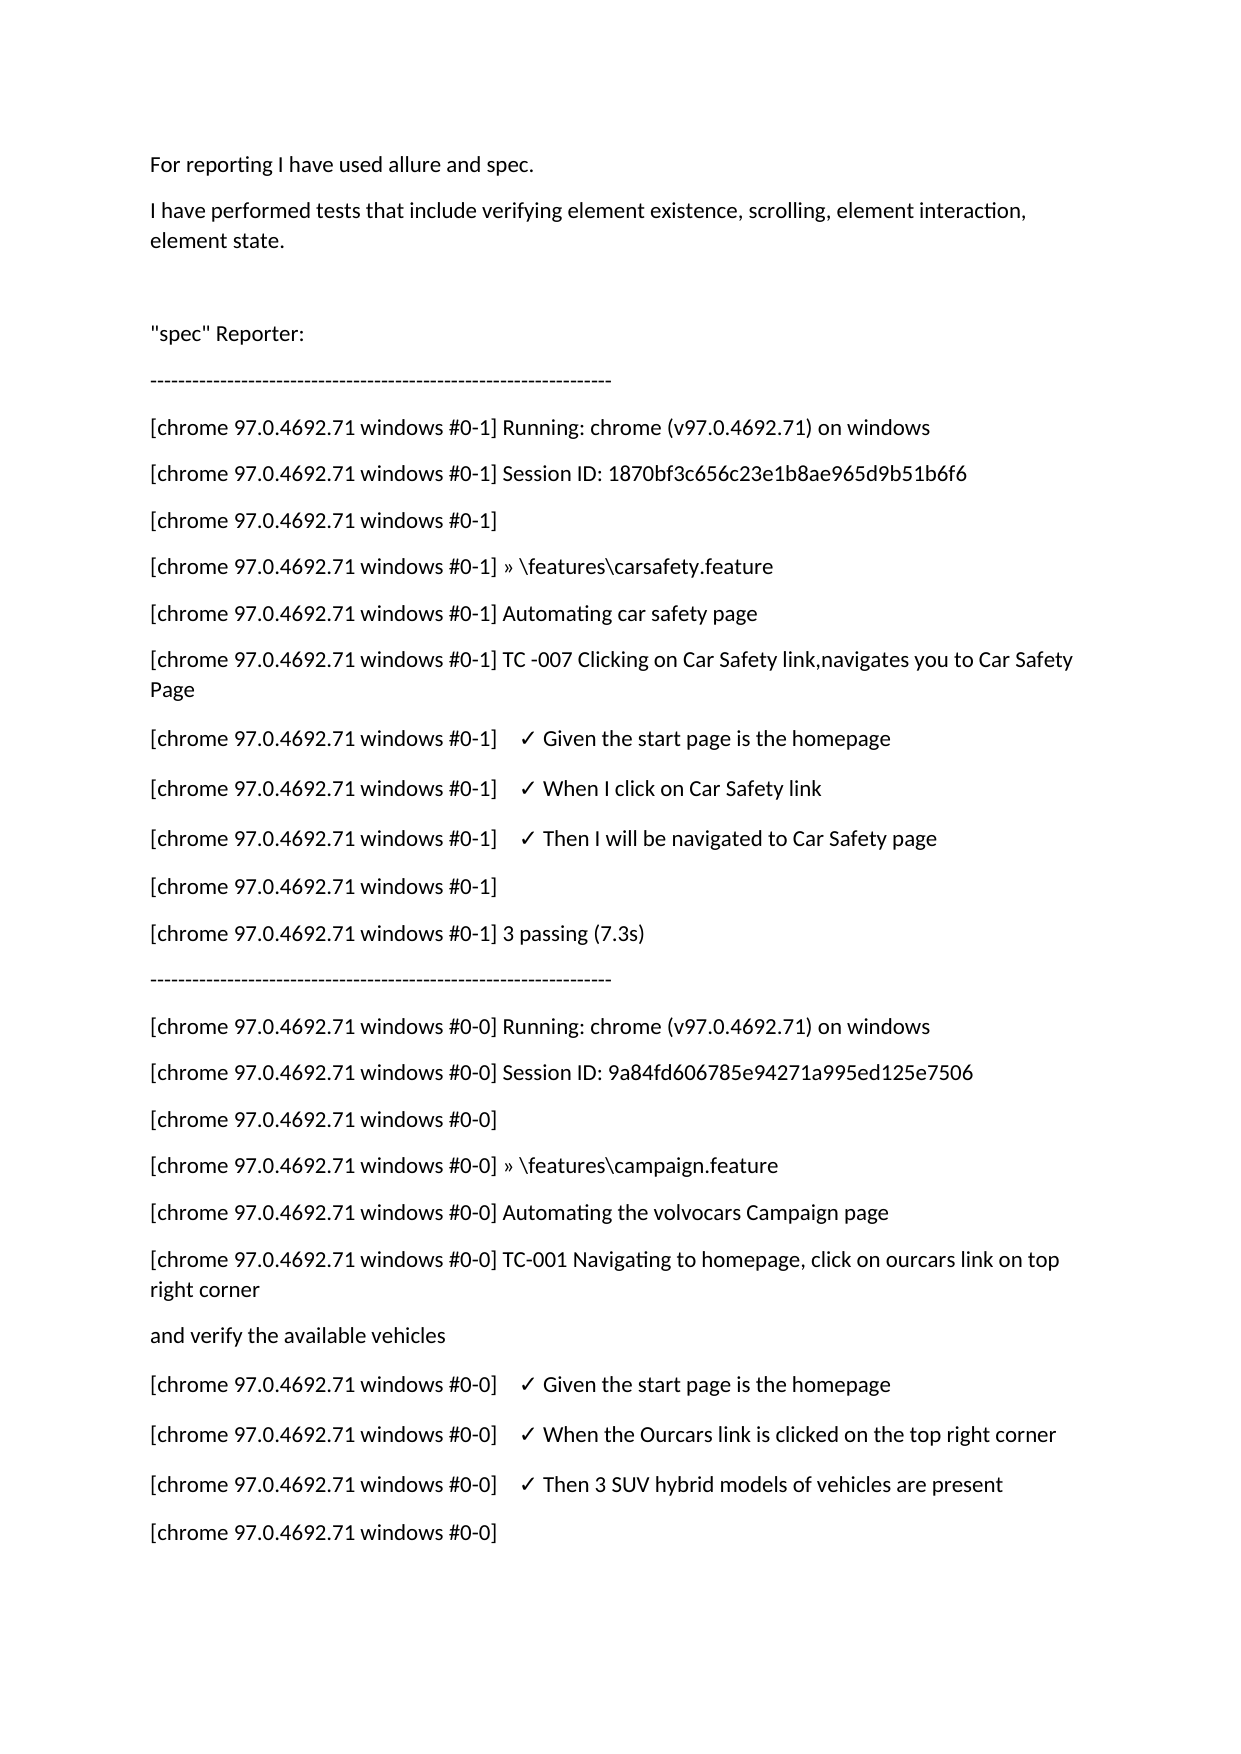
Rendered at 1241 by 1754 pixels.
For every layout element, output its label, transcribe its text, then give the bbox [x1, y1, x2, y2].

text [chrome 97.0.4692.71 windows #0-1] » \features\carsafety.feature [150, 552, 1090, 580]
text [chrome 97.0.4692.71 windows #0-0] [150, 1518, 1090, 1546]
text [chrome 97.0.4692.71 windows #0-1] ✓ Then I will be navigated to Car Safety page [150, 822, 1090, 853]
text [chrome 97.0.4692.71 windows #0-1] Running: chrome (v97.0.4692.71) on windows [150, 413, 1090, 441]
text [chrome 97.0.4692.71 windows #0-1] [150, 506, 1090, 534]
text [chrome 97.0.4692.71 windows #0-1] 3 passing (7.3s) [150, 919, 1090, 947]
text [chrome 97.0.4692.71 windows #0-0] TC-001 Navigating to homepage, click on ourcars link on top right corner [150, 1245, 1090, 1303]
text and verify the available vehicles [150, 1321, 1090, 1349]
text [chrome 97.0.4692.71 windows #0-1] ✓ When I click on Car Safety link [150, 772, 1090, 803]
text For reporting I have used allure and spec. [150, 150, 1090, 178]
text "spec" Reporter: [150, 319, 1090, 348]
text [chrome 97.0.4692.71 windows #0-0] [150, 1105, 1090, 1133]
text [chrome 97.0.4692.71 windows #0-1] Session ID: 1870bf3c656c23e1b8ae965d9b51b6f6 [150, 459, 1090, 487]
text I have performed tests that include verifying element existence, scrolling, element interaction, element state. [150, 197, 1090, 254]
text [chrome 97.0.4692.71 windows #0-1] Automating car safety page [150, 599, 1090, 627]
text [chrome 97.0.4692.71 windows #0-0] ✓ Given the start page is the homepage [150, 1368, 1090, 1399]
text [chrome 97.0.4692.71 windows #0-0] ✓ When the Ourcars link is clicked on the top right corner [150, 1418, 1090, 1449]
text [chrome 97.0.4692.71 windows #0-1] [150, 872, 1090, 900]
text [chrome 97.0.4692.71 windows #0-0] Automating the volvocars Campaign page [150, 1198, 1090, 1226]
text [chrome 97.0.4692.71 windows #0-0] Running: chrome (v97.0.4692.71) on windows [150, 1012, 1090, 1040]
text [chrome 97.0.4692.71 windows #0-0] » \features\campaign.feature [150, 1152, 1090, 1180]
text [chrome 97.0.4692.71 windows #0-1] ✓ Given the start page is the homepage [150, 722, 1090, 753]
text [chrome 97.0.4692.71 windows #0-0] ✓ Then 3 SUV hybrid models of vehicles are present [150, 1468, 1090, 1499]
text ------------------------------------------------------------------ [150, 965, 1090, 993]
text [chrome 97.0.4692.71 windows #0-0] Session ID: 9a84fd606785e94271a995ed125e7506 [150, 1058, 1090, 1087]
text [chrome 97.0.4692.71 windows #0-1] TC -007 Clicking on Car Safety link,navigates you to Car Safety Page [150, 646, 1090, 703]
text ------------------------------------------------------------------ [150, 366, 1090, 394]
